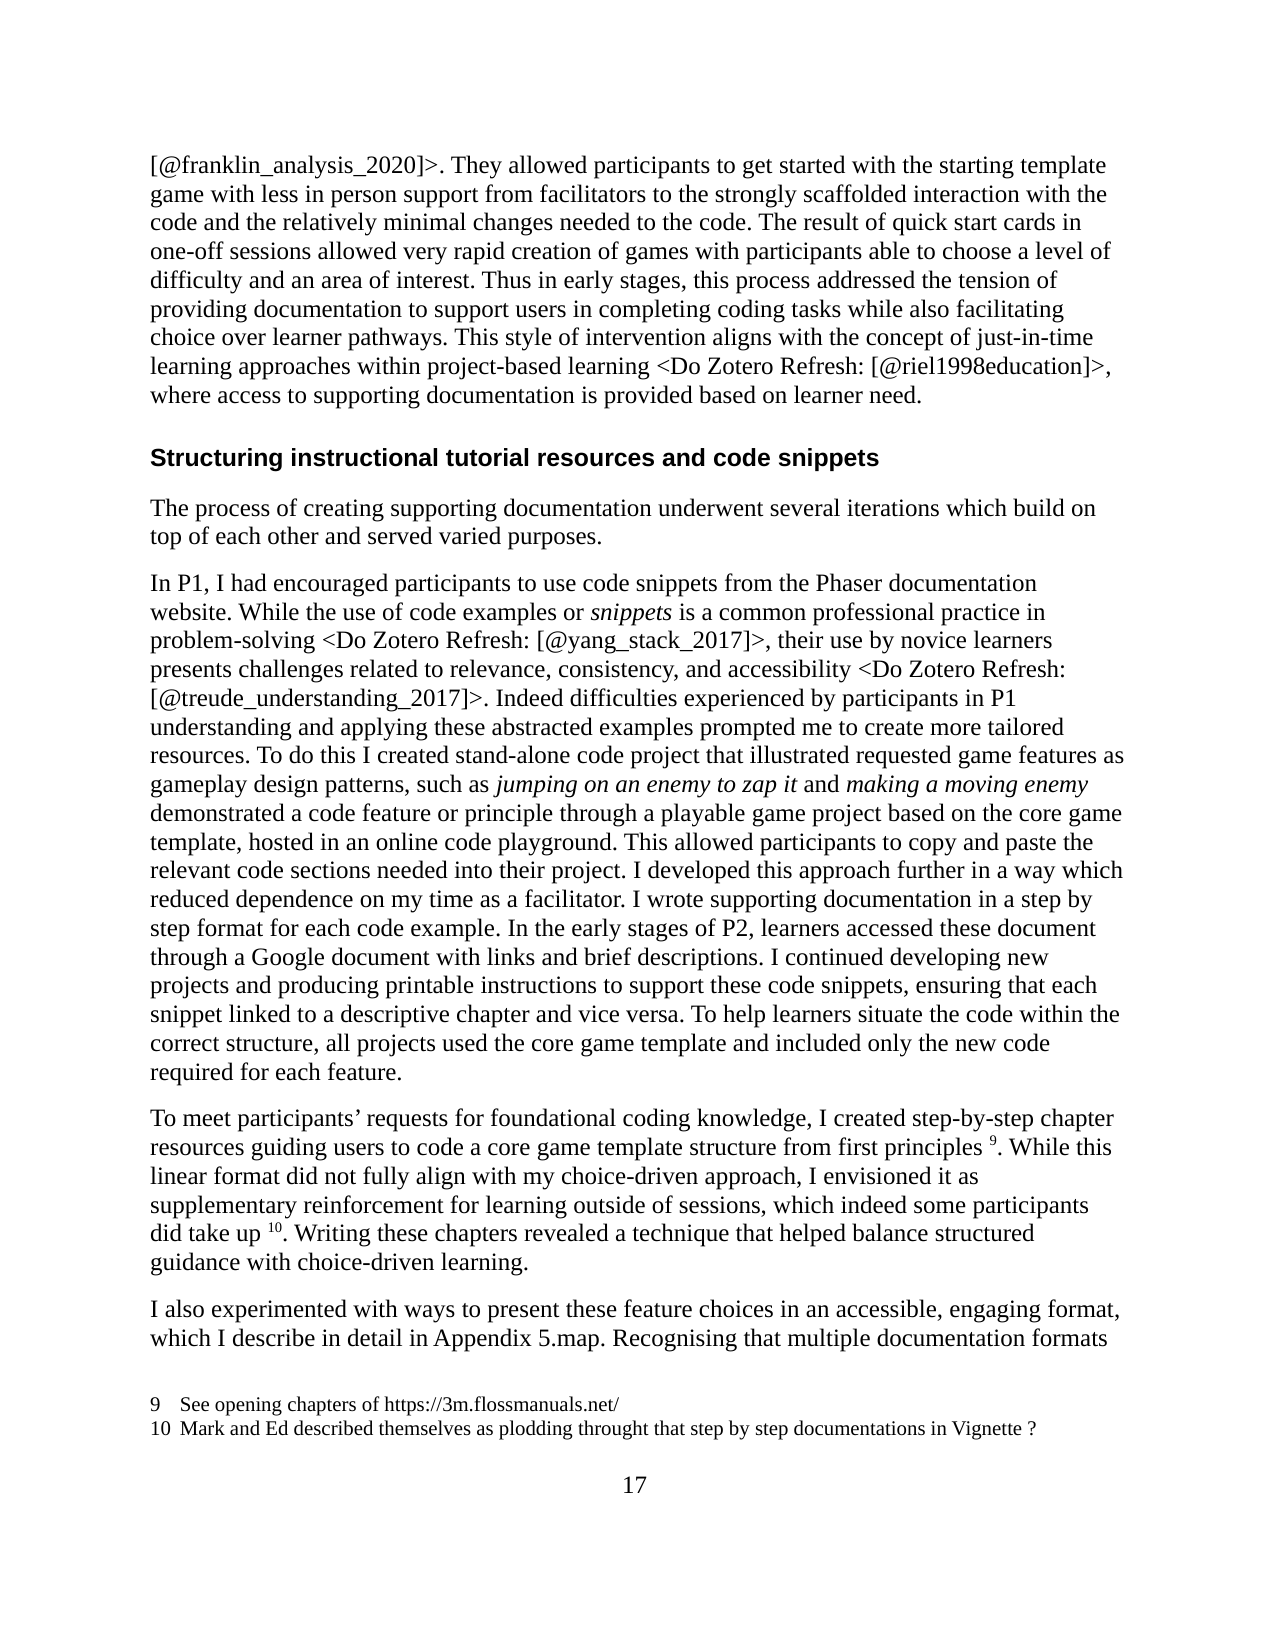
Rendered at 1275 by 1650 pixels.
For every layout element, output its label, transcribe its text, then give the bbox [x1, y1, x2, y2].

text See opening chapters of https://3m.flossmanuals.net/ [150, 1392, 1125, 1416]
text [@franklin_analysis_2020]>. They allowed participants to get started with the starting template game with less in person support from facilitators to the strongly scaffolded interaction with the code and the relatively minimal changes needed to the code. The result of quick start cards in one-off sessions allowed very rapid creation of games with participants able to choose a level of difficulty and an area of interest. Thus in early stages, this process addressed the tension of providing documentation to support users in completing coding tasks while also facilitating choice over learner pathways. This style of intervention aligns with the concept of just-in-time learning approaches within project-based learning <Do Zotero Refresh: [@riel1998education]>, where access to supporting documentation is provided based on learner need. [150, 150, 1125, 409]
subtitle Structuring instructional tutorial resources and code snippets [150, 443, 1125, 471]
text I also experimented with ways to present these feature choices in an accessible, engaging format, which I describe in detail in Appendix 5.map. Recognising that multiple documentation formats [150, 1294, 1125, 1351]
text The process of creating supporting documentation underwent several iterations which build on top of each other and served varied purposes. [150, 493, 1125, 550]
text In P1, I had encouraged participants to use code snippets from the Phaser documentation website. While the use of code examples or snippets is a common professional practice in problem-solving <Do Zotero Refresh: [@yang_stack_2017]>, their use by novice learners presents challenges related to relevance, consistency, and accessibility <Do Zotero Refresh: [@treude_understanding_2017]>. Indeed difficulties experienced by participants in P1 understanding and applying these abstracted examples prompted me to create more tailored resources. To do this I created stand-alone code project that illustrated requested game features as gameplay design patterns, such as jumping on an enemy to zap it and making a moving enemy demonstrated a code feature or principle through a playable game project based on the core game template, hosted in an online code playground. This allowed participants to copy and paste the relevant code sections needed into their project. I developed this approach further in a way which reduced dependence on my time as a facilitator. I wrote supporting documentation in a step by step format for each code example. In the early stages of P2, learners accessed these document through a Google document with links and brief descriptions. I continued developing new projects and producing printable instructions to support these code snippets, ensuring that each snippet linked to a descriptive chapter and vice versa. To help learners situate the code within the correct structure, all projects used the core game template and included only the new code required for each feature. [150, 568, 1125, 1086]
text Mark and Ed described themselves as plodding throught that step by step documentations in Vignette ? [150, 1416, 1125, 1440]
text To meet participants’ requests for foundational coding knowledge, I created step-by-step chapter resources guiding users to code a core game template structure from first principles . While this linear format did not fully align with my choice-driven approach, I envisioned it as supplementary reinforcement for learning outside of sessions, which indeed some participants did take up . Writing these chapters revealed a technique that helped balance structured guidance with choice-driven learning. [150, 1103, 1125, 1276]
